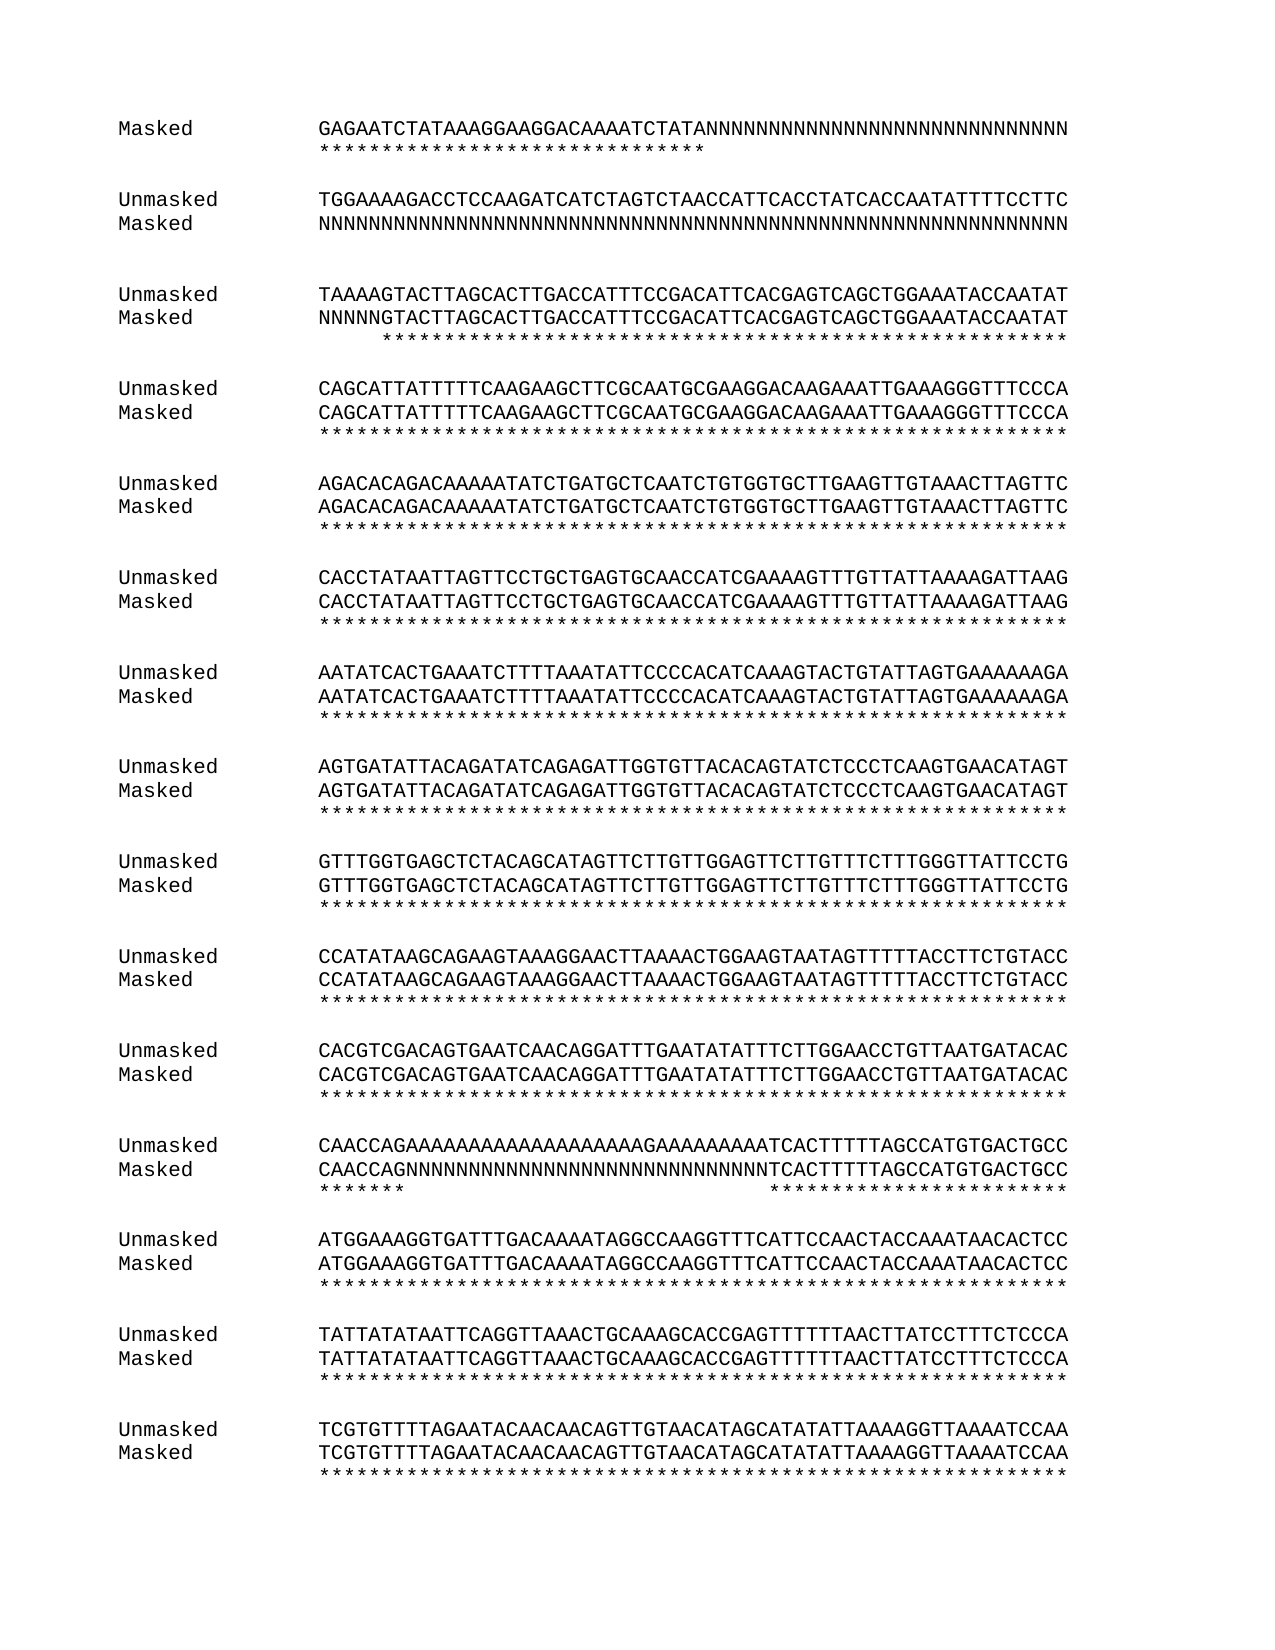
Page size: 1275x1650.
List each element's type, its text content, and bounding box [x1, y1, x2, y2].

text ************************************************************ [118, 804, 1157, 827]
text Unmasked TAAAAGTACTTAGCACTTGACCATTTCCGACATTCACGAGTCAGCTGGAAATACCAATAT [118, 284, 1157, 307]
text Unmasked GTTTGGTGAGCTCTACAGCATAGTTCTTGTTGGAGTTCTTGTTTCTTTGGGTTATTCCTG [118, 851, 1157, 875]
text ************************************************************ [118, 426, 1157, 449]
text ************************************************************ [118, 709, 1157, 733]
text ******************************* [118, 142, 1157, 165]
text Unmasked AATATCACTGAAATCTTTTAAATATTCCCCACATCAAAGTACTGTATTAGTGAAAAAAGA [118, 662, 1157, 686]
text ******************************************************* [118, 331, 1157, 354]
text Unmasked CAGCATTATTTTTCAAGAAGCTTCGCAATGCGAAGGACAAGAAATTGAAAGGGTTTCCCA [118, 378, 1157, 402]
text Masked GAGAATCTATAAAGGAAGGACAAAATCTATANNNNNNNNNNNNNNNNNNNNNNNNNNNNN [118, 118, 1157, 142]
text Unmasked AGTGATATTACAGATATCAGAGATTGGTGTTACACAGTATCTCCCTCAAGTGAACATAGT [118, 757, 1157, 780]
text Masked AGTGATATTACAGATATCAGAGATTGGTGTTACACAGTATCTCCCTCAAGTGAACATAGT [118, 780, 1157, 804]
text Masked TATTATATAATTCAGGTTAAACTGCAAAGCACCGAGTTTTTTAACTTATCCTTTCTCCCA [118, 1348, 1157, 1371]
text Unmasked CACCTATAATTAGTTCCTGCTGAGTGCAACCATCGAAAAGTTTGTTATTAAAAGATTAAG [118, 567, 1157, 591]
text Masked CAACCAGNNNNNNNNNNNNNNNNNNNNNNNNNNNNNTCACTTTTTAGCCATGTGACTGCC [118, 1158, 1157, 1182]
text Unmasked ATGGAAAGGTGATTTGACAAAATAGGCCAAGGTTTCATTCCAACTACCAAATAACACTCC [118, 1229, 1157, 1253]
text ************************************************************ [118, 1466, 1157, 1489]
text ************************************************************ [118, 1371, 1157, 1395]
text ************************************************************ [118, 615, 1157, 638]
text Masked CAGCATTATTTTTCAAGAAGCTTCGCAATGCGAAGGACAAGAAATTGAAAGGGTTTCCCA [118, 402, 1157, 426]
text Masked AATATCACTGAAATCTTTTAAATATTCCCCACATCAAAGTACTGTATTAGTGAAAAAAGA [118, 686, 1157, 709]
text Masked NNNNNNNNNNNNNNNNNNNNNNNNNNNNNNNNNNNNNNNNNNNNNNNNNNNNNNNNNNNN [118, 213, 1157, 236]
text Unmasked TGGAAAAGACCTCCAAGATCATCTAGTCTAACCATTCACCTATCACCAATATTTTCCTTC [118, 189, 1157, 213]
text Masked CACGTCGACAGTGAATCAACAGGATTTGAATATATTTCTTGGAACCTGTTAATGATACAC [118, 1064, 1157, 1088]
text ************************************************************ [118, 520, 1157, 544]
text Unmasked AGACACAGACAAAAATATCTGATGCTCAATCTGTGGTGCTTGAAGTTGTAAACTTAGTTC [118, 473, 1157, 496]
text Unmasked TATTATATAATTCAGGTTAAACTGCAAAGCACCGAGTTTTTTAACTTATCCTTTCTCCCA [118, 1324, 1157, 1348]
text Masked TCGTGTTTTAGAATACAACAACAGTTGTAACATAGCATATATTAAAAGGTTAAAATCCAA [118, 1442, 1157, 1466]
text Unmasked CACGTCGACAGTGAATCAACAGGATTTGAATATATTTCTTGGAACCTGTTAATGATACAC [118, 1040, 1157, 1064]
text ************************************************************ [118, 993, 1157, 1017]
text ******* ************************ [118, 1182, 1157, 1206]
text Masked GTTTGGTGAGCTCTACAGCATAGTTCTTGTTGGAGTTCTTGTTTCTTTGGGTTATTCCTG [118, 875, 1157, 898]
text ************************************************************ [118, 898, 1157, 922]
text Unmasked TCGTGTTTTAGAATACAACAACAGTTGTAACATAGCATATATTAAAAGGTTAAAATCCAA [118, 1419, 1157, 1442]
text Masked CACCTATAATTAGTTCCTGCTGAGTGCAACCATCGAAAAGTTTGTTATTAAAAGATTAAG [118, 591, 1157, 615]
text Unmasked CCATATAAGCAGAAGTAAAGGAACTTAAAACTGGAAGTAATAGTTTTTACCTTCTGTACC [118, 946, 1157, 969]
text Unmasked CAACCAGAAAAAAAAAAAAAAAAAAAGAAAAAAAAATCACTTTTTAGCCATGTGACTGCC [118, 1135, 1157, 1158]
text Masked ATGGAAAGGTGATTTGACAAAATAGGCCAAGGTTTCATTCCAACTACCAAATAACACTCC [118, 1253, 1157, 1277]
text Masked NNNNNGTACTTAGCACTTGACCATTTCCGACATTCACGAGTCAGCTGGAAATACCAATAT [118, 307, 1157, 331]
text Masked CCATATAAGCAGAAGTAAAGGAACTTAAAACTGGAAGTAATAGTTTTTACCTTCTGTACC [118, 969, 1157, 993]
text Masked AGACACAGACAAAAATATCTGATGCTCAATCTGTGGTGCTTGAAGTTGTAAACTTAGTTC [118, 496, 1157, 520]
text ************************************************************ [118, 1277, 1157, 1300]
text ************************************************************ [118, 1088, 1157, 1111]
